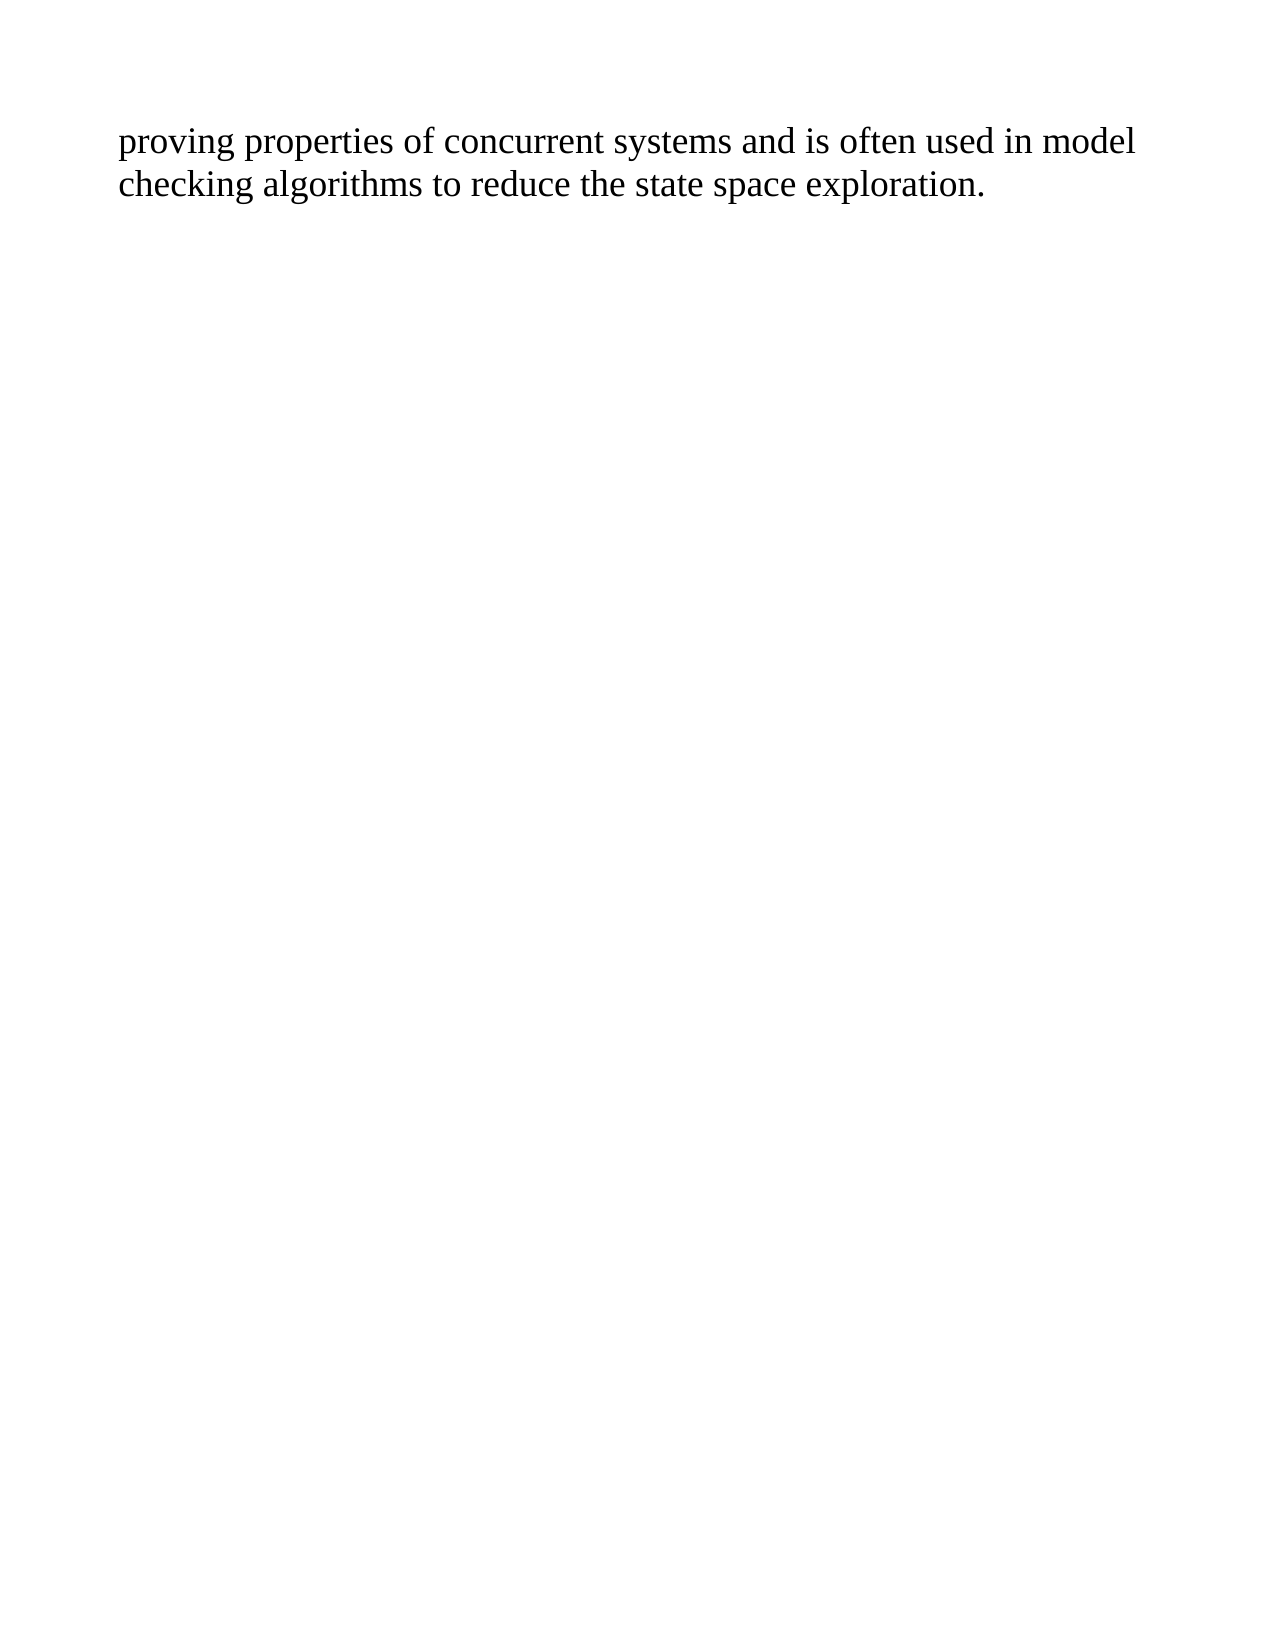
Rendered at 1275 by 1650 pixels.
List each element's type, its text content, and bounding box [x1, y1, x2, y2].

text proving properties of concurrent systems and is often used in model checking algorithms to reduce the state space exploration. [118, 118, 1157, 204]
